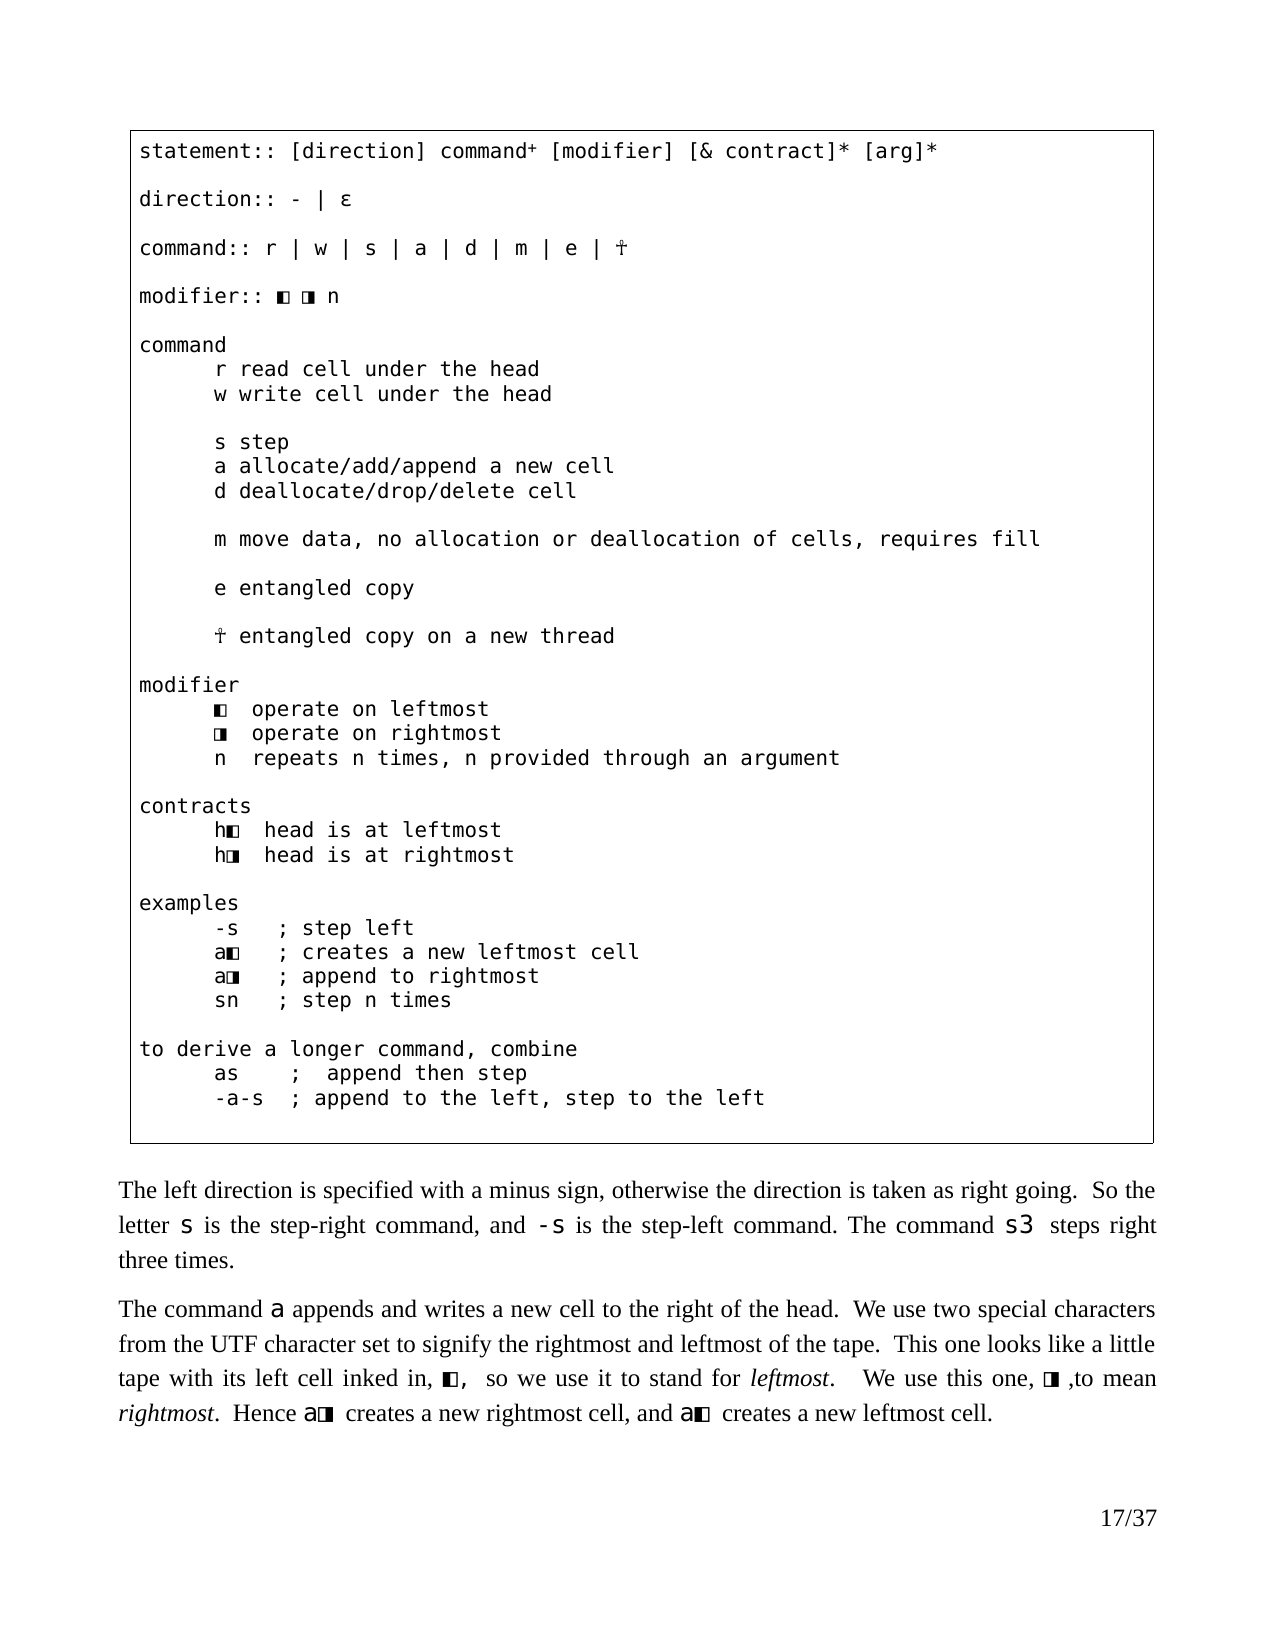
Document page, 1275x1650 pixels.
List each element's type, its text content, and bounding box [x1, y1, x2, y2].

text h◧ head is at leftmost [139, 818, 1144, 843]
text command:: r | w | s | a | d | m | e | ☥ [139, 236, 1144, 260]
text d deallocate/drop/delete cell [139, 479, 1144, 503]
text r read cell under the head [139, 357, 1144, 382]
text modifier [139, 673, 1144, 697]
text The command a appends and writes a new cell to the right of the head. We use two special characters from the UTF character set to signify the rightmost and leftmost of the tape. This one looks like a little tape with its left cell inked in, ◧, so we use it to stand for leftmost. We use this one, ◨ ,to mean rightmost. Hence a◨ creates a new rightmost cell, and a◧ creates a new leftmost cell. [118, 1294, 1157, 1428]
text command [139, 333, 1144, 357]
text as ; append then step [139, 1061, 1144, 1086]
text ◨ operate on rightmost [139, 721, 1144, 746]
text a◨ ; append to rightmost [139, 964, 1144, 988]
text to derive a longer command, combine [139, 1037, 1144, 1061]
text w write cell under the head [139, 382, 1144, 406]
text modifier:: ◧ ◨ n [139, 284, 1144, 309]
text The left direction is specified with a minus sign, otherwise the direction is taken as right going. So the letter s is the step-right command, and -s is the step-left command. The command s3 steps right three times. [118, 1175, 1157, 1273]
text h◨ head is at rightmost [139, 843, 1144, 867]
text n repeats n times, n provided through an argument [139, 746, 1144, 770]
text m move data, no allocation or deallocation of cells, requires fill [139, 527, 1144, 552]
text s step [139, 430, 1144, 454]
text -s ; step left [139, 916, 1144, 940]
text statement:: [direction] command+ [modifier] [& contract]* [arg]* [139, 139, 1144, 163]
text ◧ operate on leftmost [139, 697, 1144, 721]
text e entangled copy [139, 576, 1144, 600]
text direction:: - | ε [139, 187, 1144, 212]
text sn ; step n times [139, 988, 1144, 1013]
text ☥ entangled copy on a new thread [139, 624, 1144, 649]
text -a-s ; append to the left, step to the left [139, 1086, 1144, 1110]
text a allocate/add/append a new cell [139, 454, 1144, 479]
text contracts [139, 794, 1144, 818]
text examples [139, 891, 1144, 916]
text a◧ ; creates a new leftmost cell [139, 940, 1144, 964]
